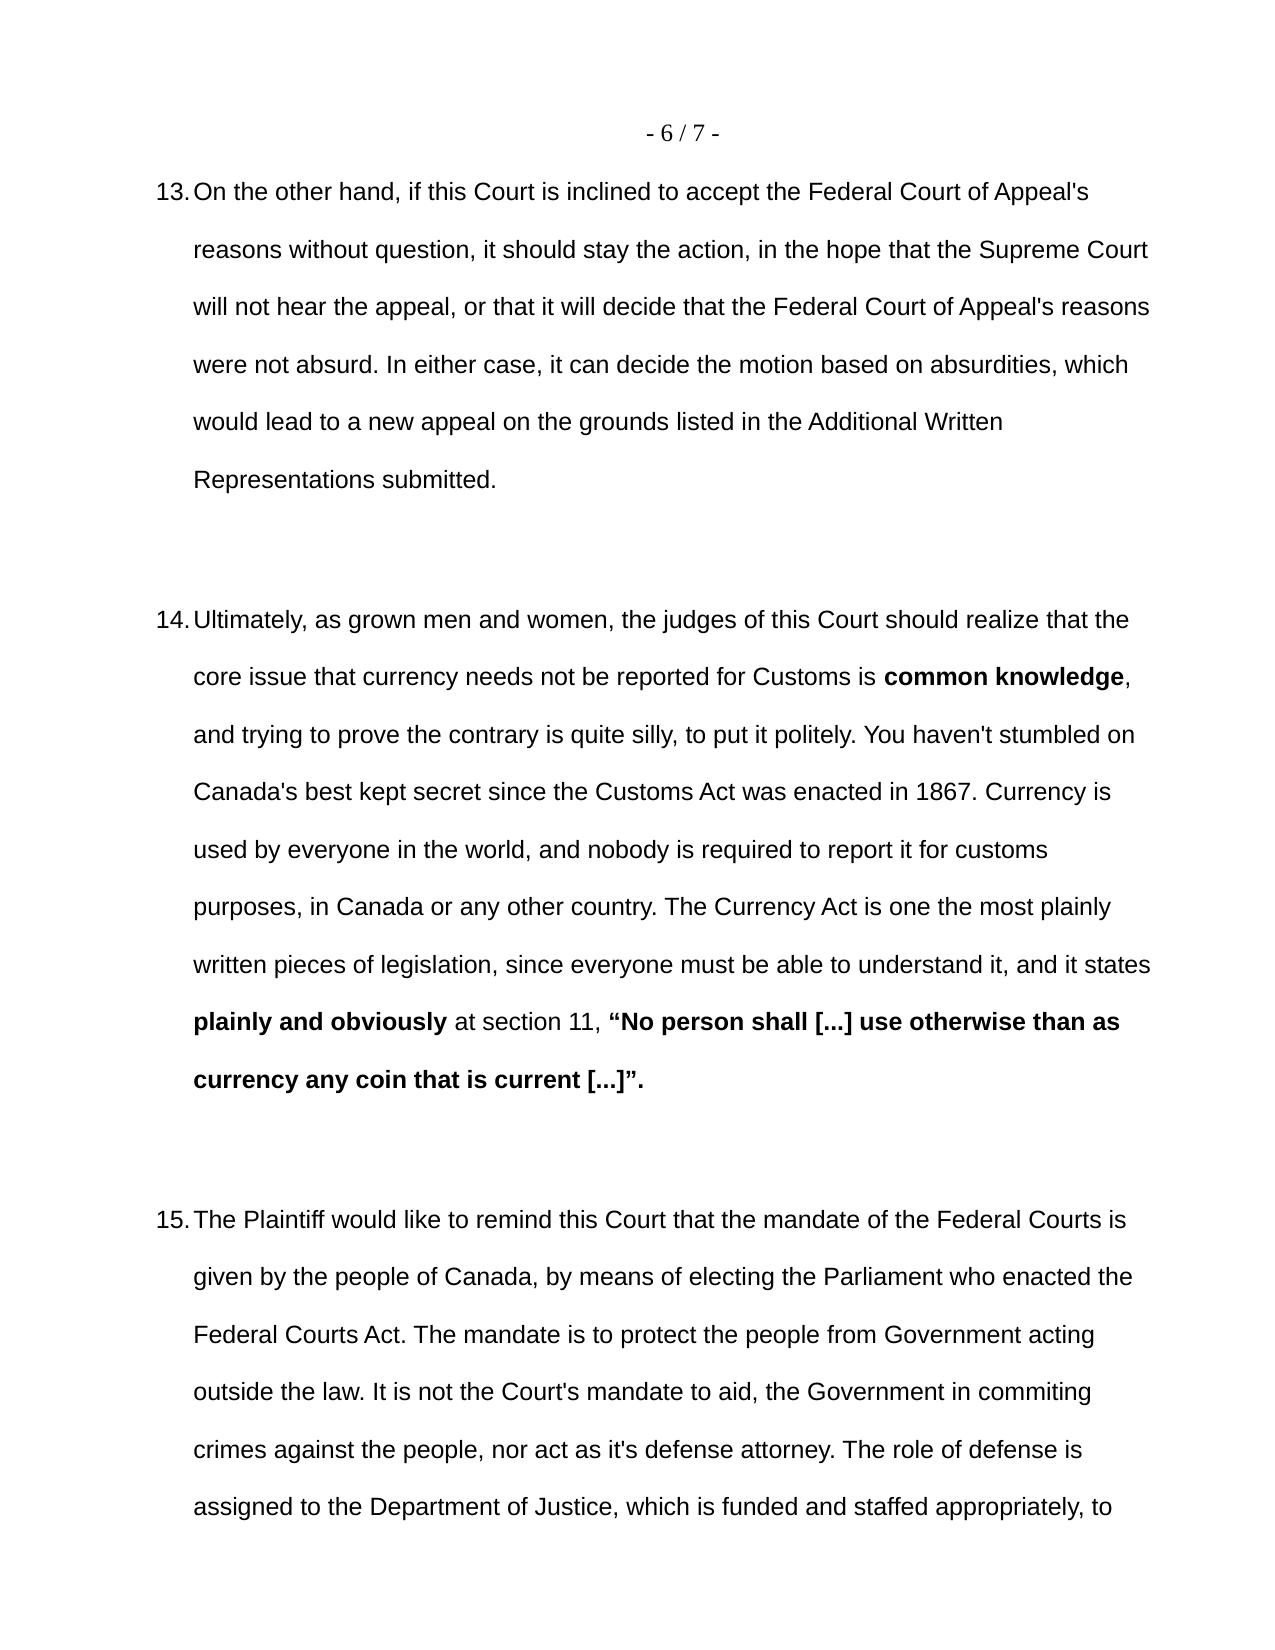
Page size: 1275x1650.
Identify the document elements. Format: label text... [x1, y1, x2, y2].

subtitle The Plaintiff would like to remind this Court that the mandate of the Federal Courts is given by the people of Canada, by means of electing the Parliament who enacted the Federal Courts Act. The mandate is to protect the people from Government acting outside the law. It is not the Court's mandate to aid, the Government in commiting crimes against the people, nor act as it's defense attorney. The role of defense is assigned to the Department of Justice, which is funded and staffed appropriately, to [156, 1204, 1157, 1521]
subtitle On the other hand, if this Court is inclined to accept the Federal Court of Appeal's reasons without question, it should stay the action, in the hope that the Supreme Court will not hear the appeal, or that it will decide that the Federal Court of Appeal's reasons were not absurd. In either case, it can decide the motion based on absurdities, which would lead to a new appeal on the grounds listed in the Additional Written Representations submitted. [156, 177, 1157, 493]
subtitle Ultimately, as grown men and women, the judges of this Court should realize that the core issue that currency needs not be reported for Customs is common knowledge, and trying to prove the contrary is quite silly, to put it politely. You haven't stumbled on Canada's best kept secret since the Customs Act was enacted in 1867. Currency is used by everyone in the world, and nobody is required to report it for customs purposes, in Canada or any other country. The Currency Act is one the most plainly written pieces of legislation, since everyone must be able to understand it, and it states plainly and obviously at section 11, “No person shall [...] use otherwise than as currency any coin that is current [...]”. [156, 604, 1157, 1093]
